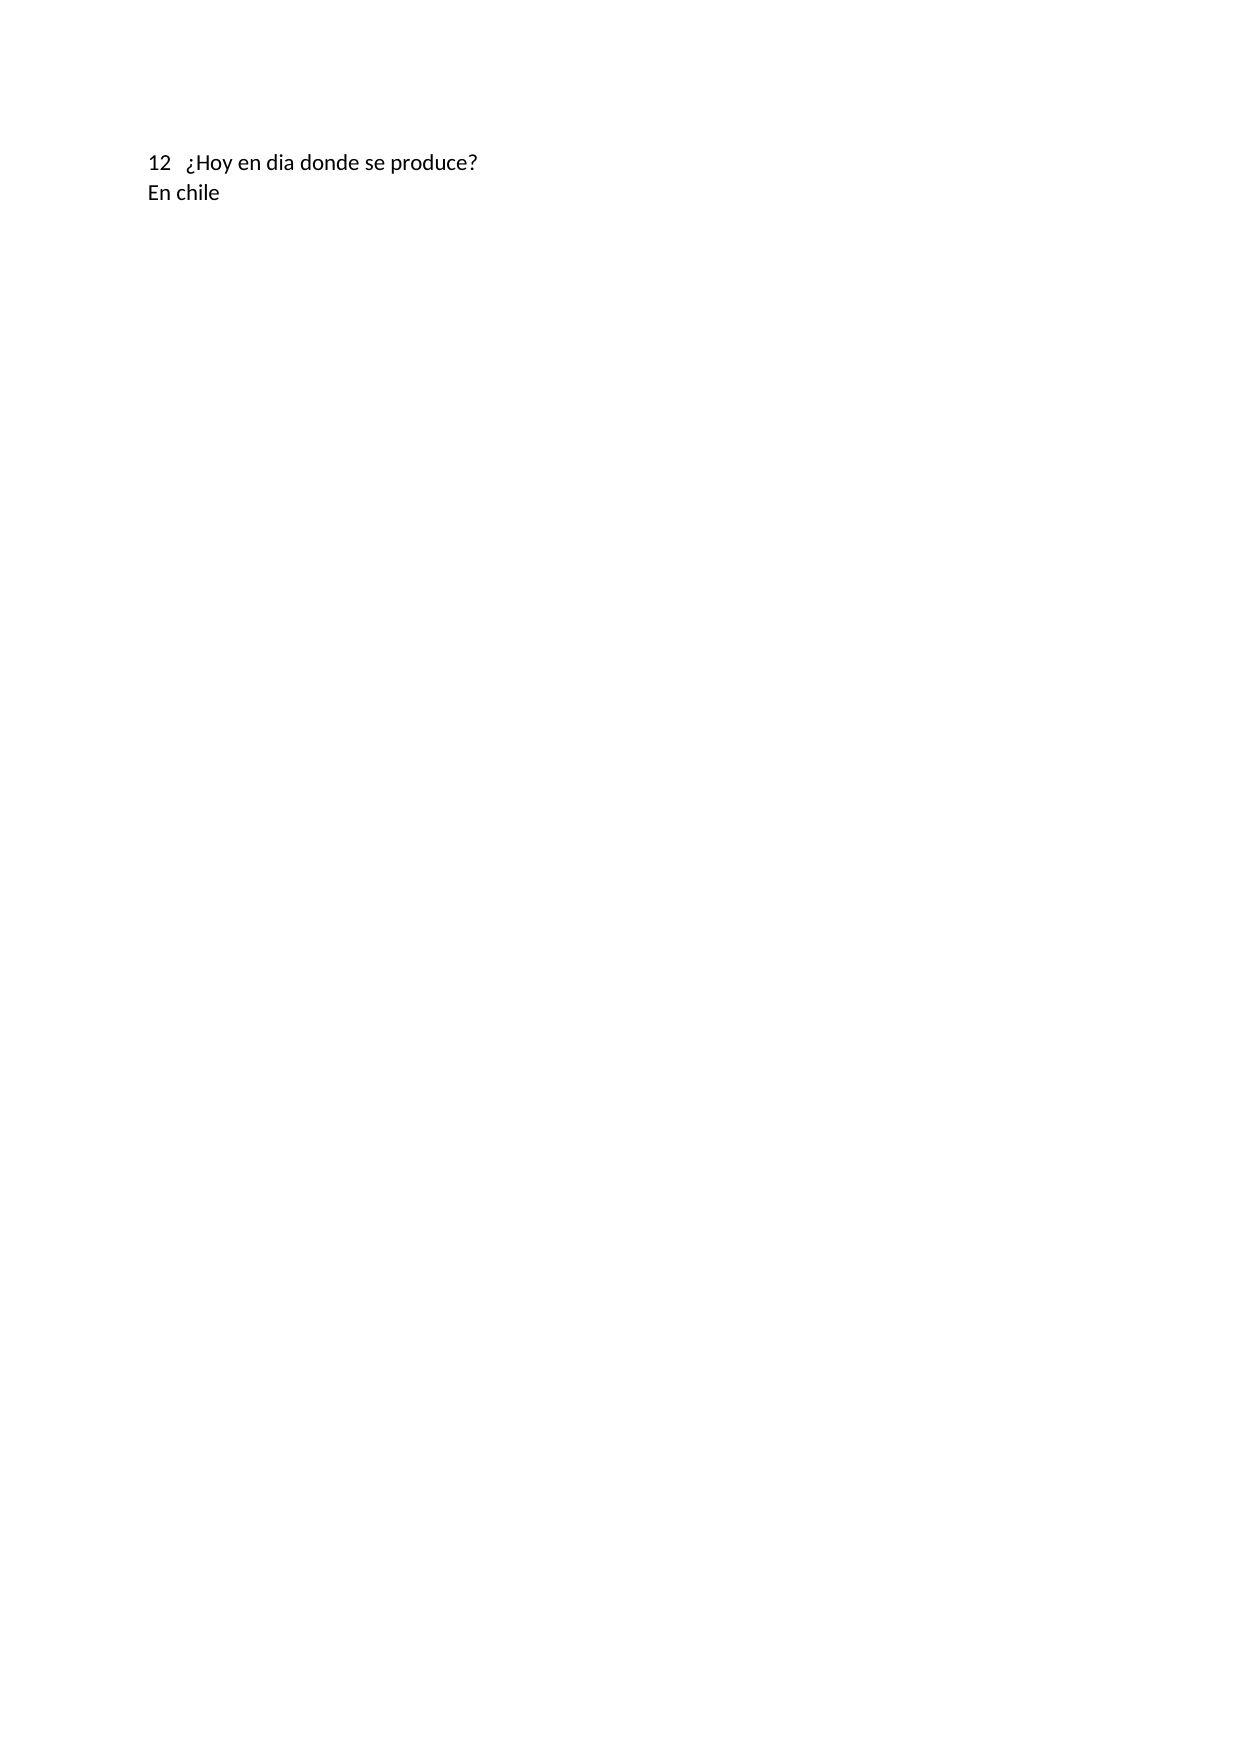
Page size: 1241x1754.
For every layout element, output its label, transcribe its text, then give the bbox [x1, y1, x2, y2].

list En chile [148, 178, 1093, 206]
list ¿Hoy en dia donde se produce? [148, 148, 1093, 176]
